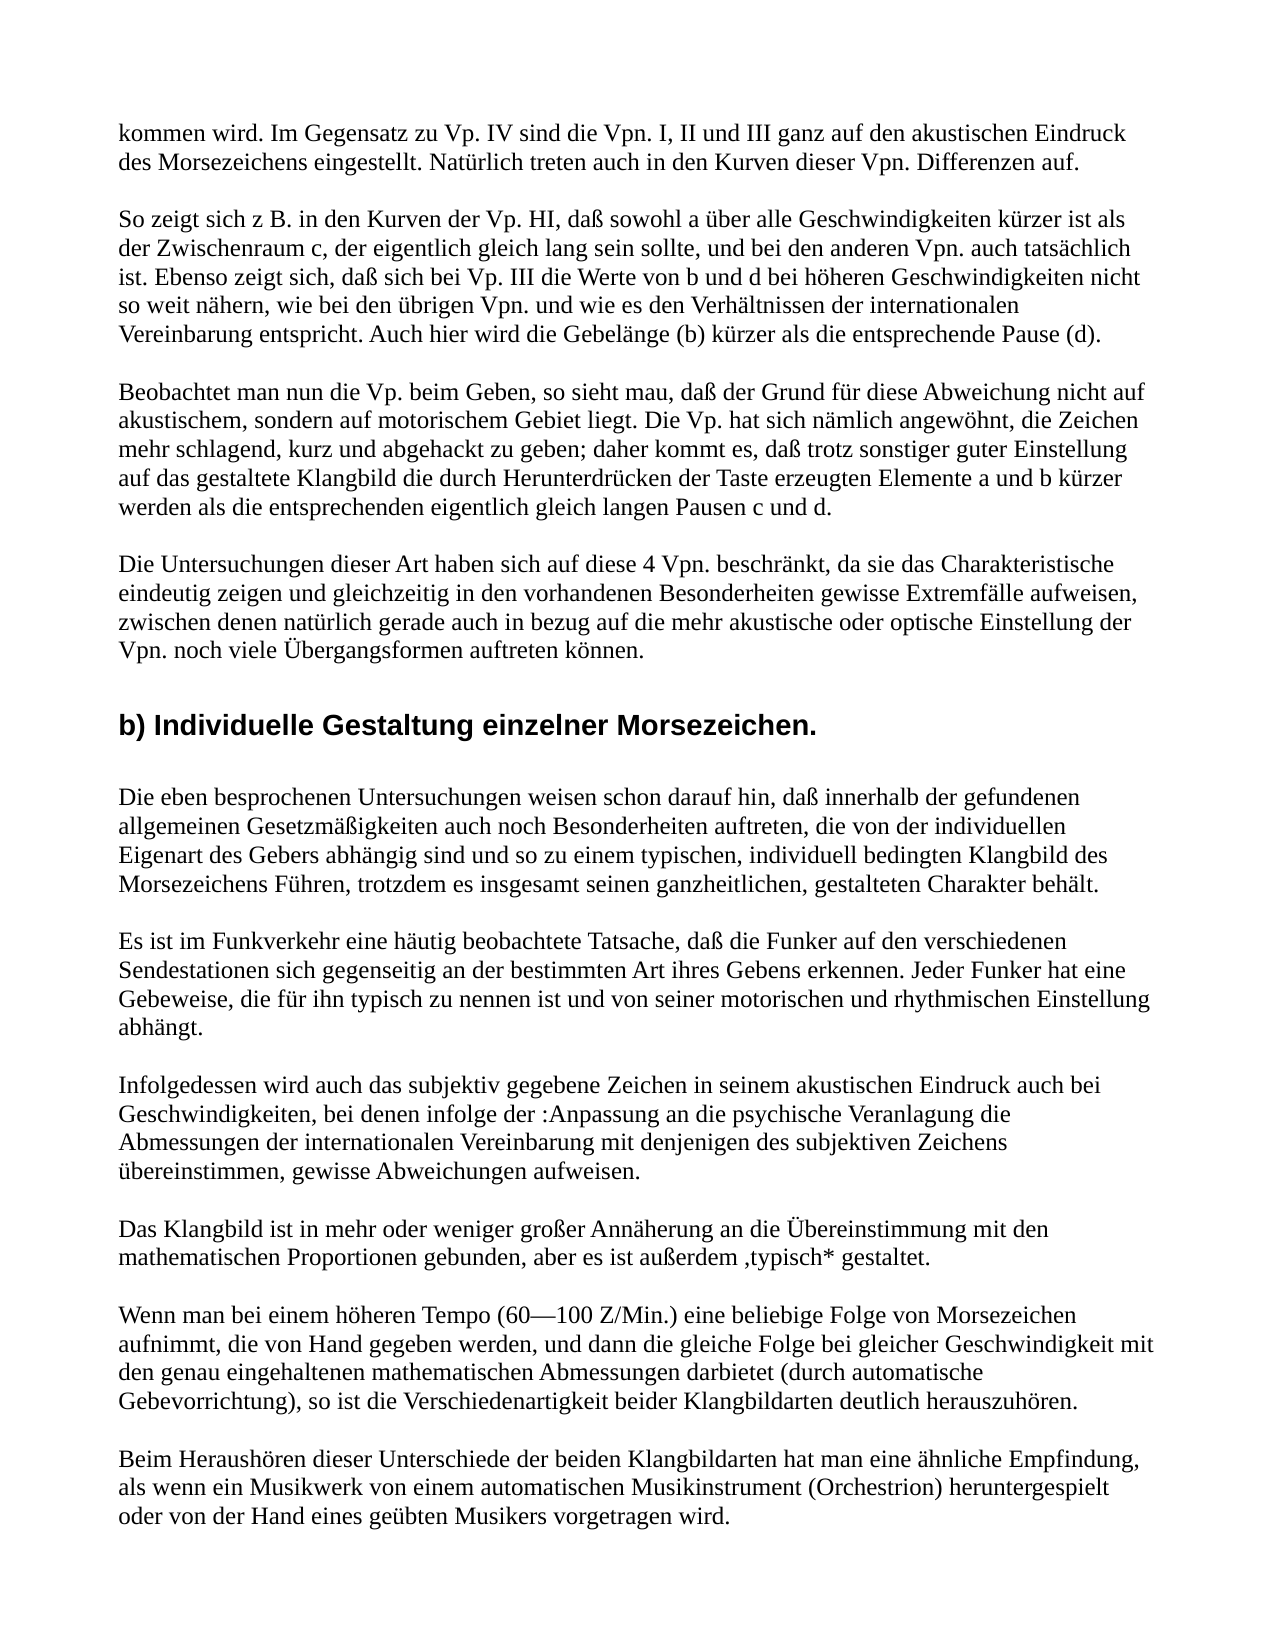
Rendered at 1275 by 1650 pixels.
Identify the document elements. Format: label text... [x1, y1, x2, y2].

text Beim Heraushören dieser Unterschiede der beiden Klangbildarten hat man eine ähnliche Empfindung, als wenn ein Musikwerk von einem automatischen Musikinstrument (Orchestrion) heruntergespielt oder von der Hand eines geübten Musikers vorgetragen wird. [118, 1444, 1157, 1530]
text Wenn man bei einem höheren Tempo (60—100 Z/Min.) eine beliebige Folge von Morsezeichen aufnimmt, die von Hand gegeben werden, und dann die gleiche Folge bei gleicher Geschwindigkeit mit den genau eingehaltenen mathematischen Abmessungen darbietet (durch automatische Gebevorrichtung), so ist die Verschiedenartigkeit beider Klangbildarten deutlich herauszuhören. [118, 1300, 1157, 1415]
text Infolgedessen wird auch das subjektiv gegebene Zeichen in seinem akustischen Eindruck auch bei Geschwindigkeiten, bei denen infolge der :Anpassung an die psychische Veranlagung die Abmessungen der internationalen Vereinbarung mit denjenigen des subjektiven Zeichens übereinstimmen, gewisse Abweichungen aufweisen. [118, 1070, 1157, 1185]
text Die Untersuchungen dieser Art haben sich auf diese 4 Vpn. beschränkt, da sie das Charakteristische eindeutig zeigen und gleichzeitig in den vorhandenen Besonderheiten gewisse Extremfälle aufweisen, zwischen denen natürlich gerade auch in bezug auf die mehr akustische oder optische Einstellung der Vpn. noch viele Übergangsformen auftreten können. [118, 549, 1157, 664]
text Beobachtet man nun die Vp. beim Geben, so sieht mau, daß der Grund für diese Abweichung nicht auf akustischem, sondern auf motorischem Gebiet liegt. Die Vp. hat sich nämlich angewöhnt, die Zeichen mehr schlagend, kurz und abgehackt zu geben; daher kommt es, daß trotz sonstiger guter Einstellung auf das gestaltete Klangbild die durch Herunterdrücken der Taste erzeugten Elemente a und b kürzer werden als die entsprechenden eigentlich gleich langen Pausen c und d. [118, 377, 1157, 521]
text Es ist im Funkverkehr eine häutig beobachtete Tatsache, daß die Funker auf den verschiedenen Sendestationen sich gegenseitig an der bestimmten Art ihres Gebens erkennen. Jeder Funker hat eine Gebeweise, die für ihn typisch zu nennen ist und von seiner motorischen und rhythmischen Einstellung abhängt. [118, 926, 1157, 1041]
subtitle b) Individuelle Gestaltung einzelner Morsezeichen. [118, 708, 1157, 741]
text kommen wird. Im Gegensatz zu Vp. IV sind die Vpn. I, II und III ganz auf den akustischen Eindruck des Morsezeichens eingestellt. Natürlich treten auch in den Kurven dieser Vpn. Differenzen auf. [118, 118, 1157, 176]
text Die eben besprochenen Untersuchungen weisen schon darauf hin, daß innerhalb der gefundenen allgemeinen Gesetzmäßigkeiten auch noch Besonderheiten auftreten, die von der individuellen Eigenart des Gebers abhängig sind und so zu einem typischen, individuell bedingten Klangbild des Morsezeichens Führen, trotzdem es insgesamt seinen ganzheitlichen, gestalteten Charakter behält. [118, 782, 1157, 897]
text So zeigt sich z B. in den Kurven der Vp. HI, daß sowohl a über alle Geschwindigkeiten kürzer ist als der Zwischenraum c, der eigentlich gleich lang sein sollte, und bei den anderen Vpn. auch tatsächlich ist. Ebenso zeigt sich, daß sich bei Vp. III die Werte von b und d bei höheren Geschwindigkeiten nicht so weit nähern, wie bei den übrigen Vpn. und wie es den Verhältnissen der internationalen Vereinbarung entspricht. Auch hier wird die Gebelänge (b) kürzer als die entsprechende Pause (d). [118, 204, 1157, 348]
text Das Klangbild ist in mehr oder weniger großer Annäherung an die Übereinstimmung mit den mathematischen Proportionen gebunden, aber es ist außerdem ,typisch* gestaltet. [118, 1214, 1157, 1271]
